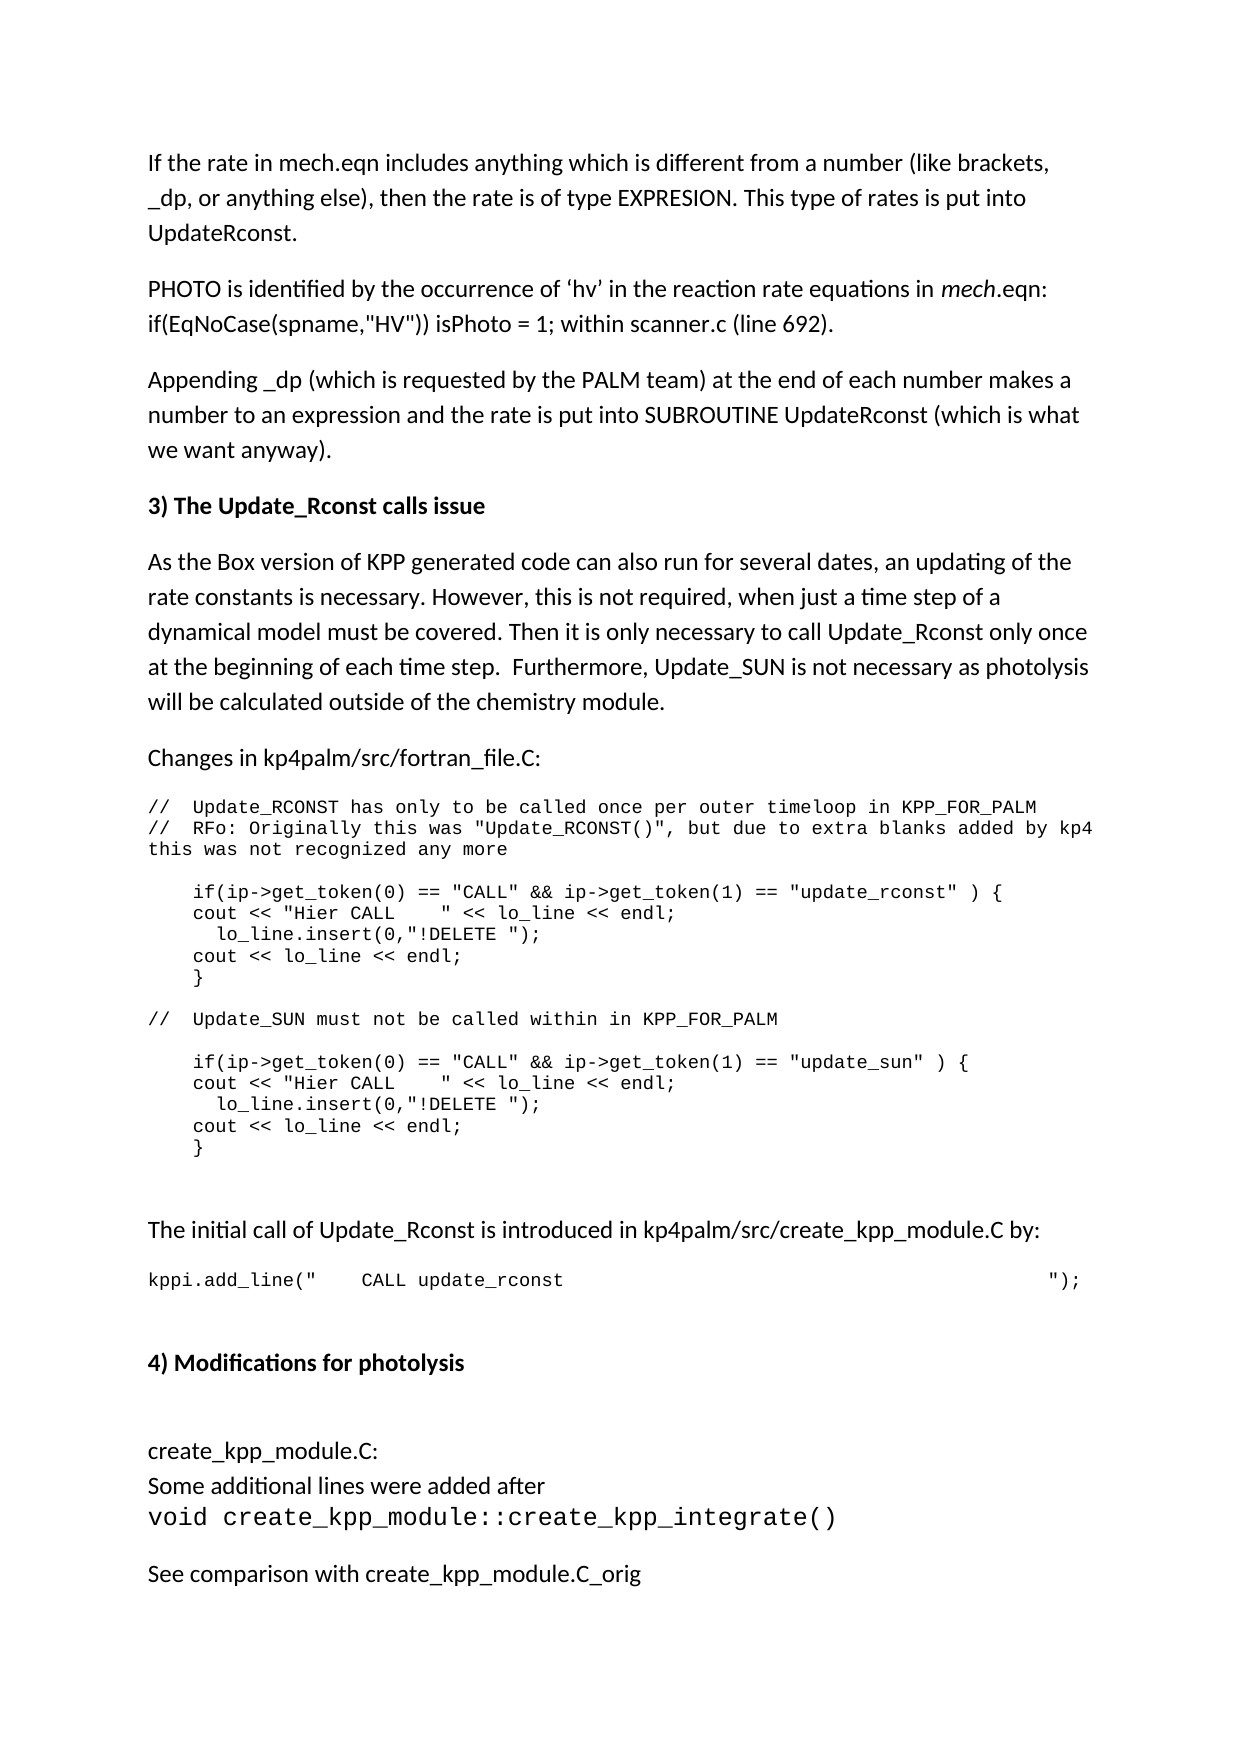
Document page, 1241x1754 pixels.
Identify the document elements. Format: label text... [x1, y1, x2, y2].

text create_kpp_module.C: Some additional lines were added after void create_kpp_module::create_kpp_integrate() [148, 1435, 1093, 1533]
text PHOTO is identified by the occurrence of ‘hv’ in the reaction rate equations in mech.eqn: if(EqNoCase(spname,"HV")) isPhoto = 1; within scanner.c (line 692). [148, 273, 1093, 339]
text If the rate in mech.eqn includes anything which is different from a number (like brackets, _dp, or anything else), then the rate is of type EXPRESION. This type of rates is put into UpdateRconst. [148, 148, 1093, 248]
text The initial call of Update_Rconst is introduced in kp4palm/src/create_kpp_module.C by: [148, 1215, 1093, 1245]
text } [148, 968, 1093, 989]
text // RFo: Originally this was "Update_RCONST()", but due to extra blanks added by kp4 this was not recognized any more [148, 819, 1093, 861]
text 4) Modifications for photolysis [148, 1348, 1093, 1410]
text 3) The Update_Rconst calls issue [148, 490, 1093, 521]
text if(ip->get_token(0) == "CALL" && ip->get_token(1) == "update_sun" ) { [148, 1053, 1093, 1074]
text // Update_RCONST has only to be called once per outer timeloop in KPP_FOR_PALM [148, 798, 1093, 819]
text // Update_SUN must not be called within in KPP_FOR_PALM [148, 1010, 1093, 1031]
text cout << "Hier CALL " << lo_line << endl; [148, 1074, 1093, 1095]
text lo_line.insert(0,"!DELETE "); [148, 1095, 1093, 1116]
text kppi.add_line(" CALL update_rconst "); [148, 1271, 1093, 1292]
text if(ip->get_token(0) == "CALL" && ip->get_token(1) == "update_rconst" ) { [148, 883, 1093, 904]
text cout << lo_line << endl; [148, 1116, 1093, 1138]
text lo_line.insert(0,"!DELETE "); [148, 925, 1093, 946]
text } [148, 1138, 1093, 1159]
text cout << "Hier CALL " << lo_line << endl; [148, 904, 1093, 925]
text cout << lo_line << endl; [148, 946, 1093, 968]
text See comparison with create_kpp_module.C_orig [148, 1558, 1093, 1589]
text Changes in kp4palm/src/fortran_file.C: [148, 742, 1093, 772]
text As the Box version of KPP generated code can also run for several dates, an updating of the rate constants is necessary. However, this is not required, when just a time step of a dynamical model must be covered. Then it is only necessary to call Update_Rconst only once at the beginning of each time step. Furthermore, Update_SUN is not necessary as photolysis will be calculated outside of the chemistry module. [148, 546, 1093, 716]
text Appending _dp (which is requested by the PALM team) at the end of each number makes a number to an expression and the rate is put into SUBROUTINE UpdateRconst (which is what we want anyway). [148, 364, 1093, 465]
